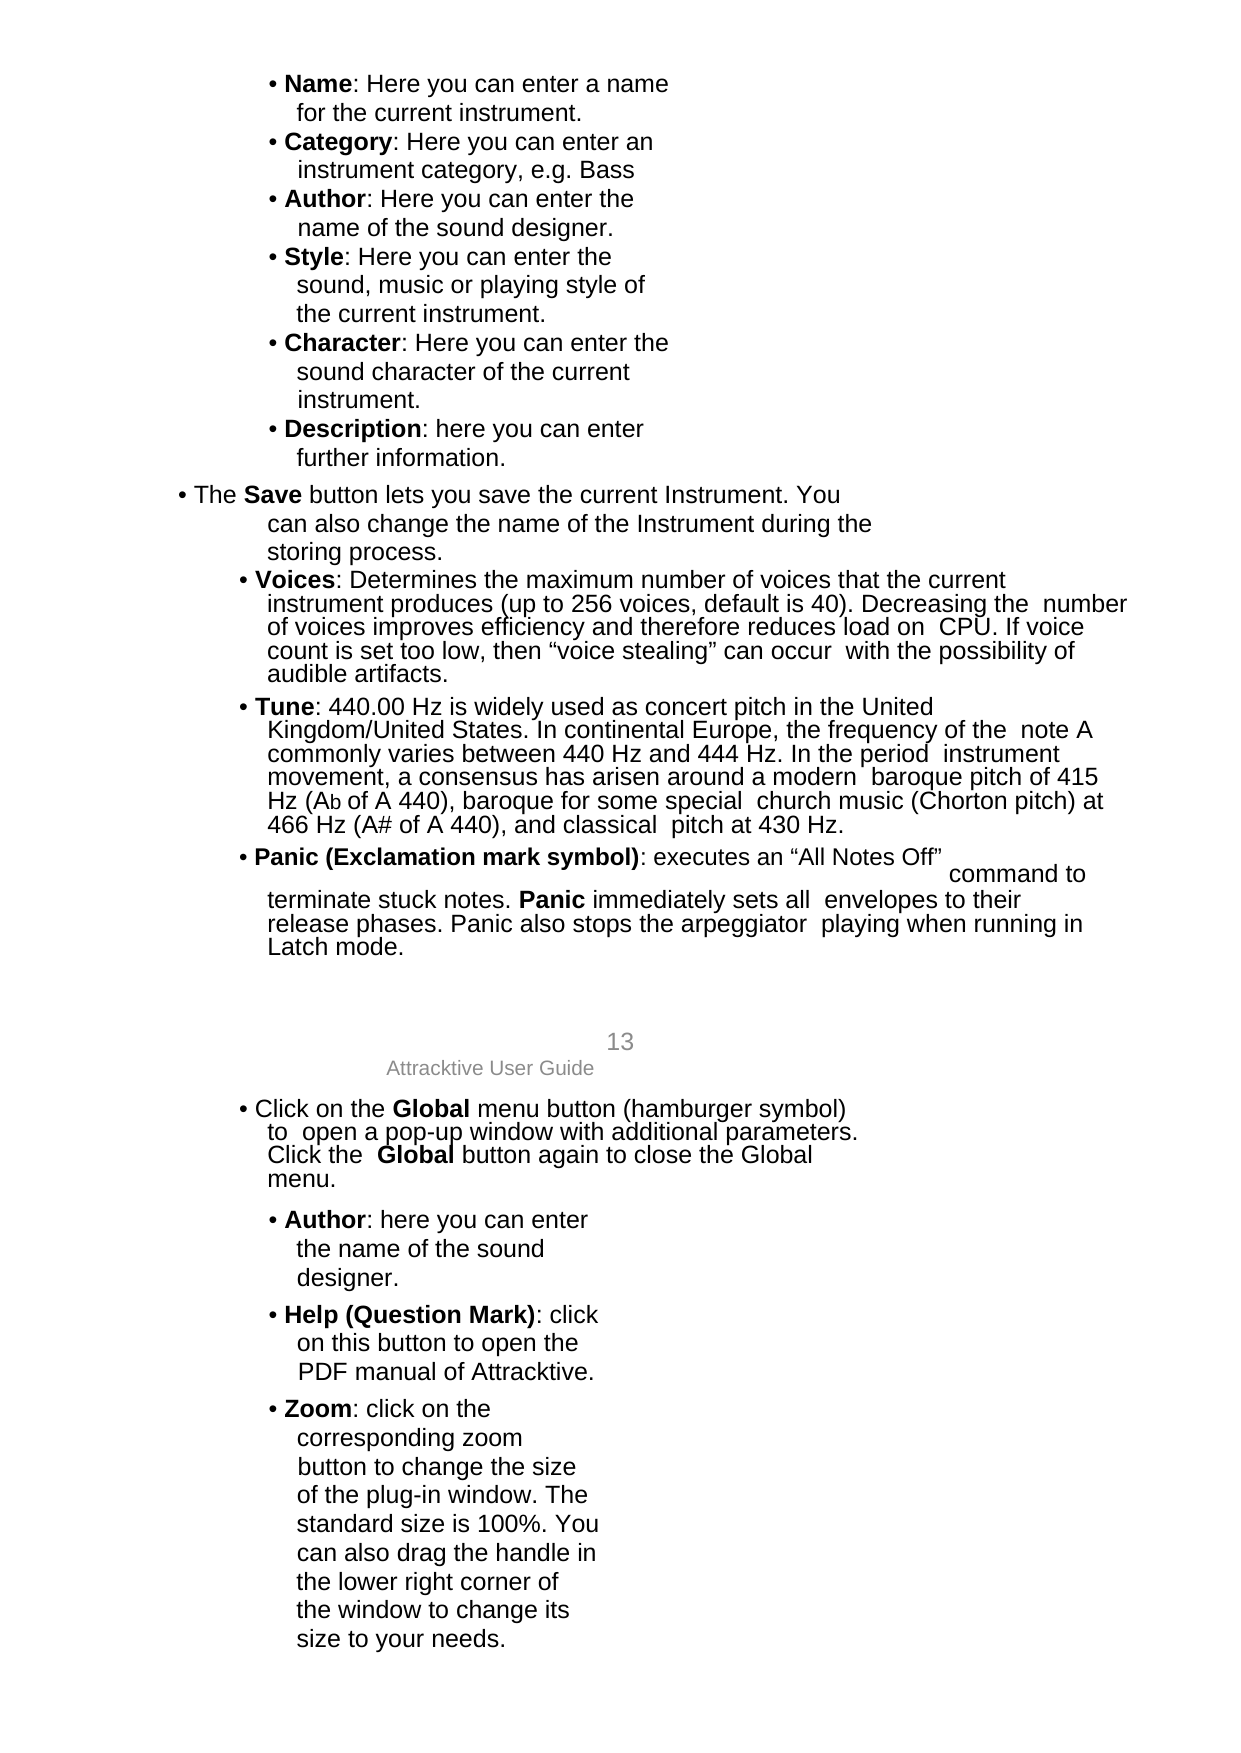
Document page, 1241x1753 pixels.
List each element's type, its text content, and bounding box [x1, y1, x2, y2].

text instrument category, e.g. Bass [297, 155, 1133, 184]
text of the plug-in window. The [297, 1480, 1133, 1509]
text designer. [297, 1263, 1133, 1291]
picture [876, 1081, 977, 1168]
text further information. [296, 443, 1133, 472]
text can also drag the handle in [297, 1538, 1133, 1567]
text the window to change its [296, 1595, 1133, 1624]
text can also change the name of the Instrument during the [267, 508, 914, 537]
text • Panic (Exclamation mark symbol): executes an “All Notes Off” command to terminate stuck notes. Panic immediately sets all envelopes to their release phases. Panic also stops the arpeggiator playing when running in Latch mode. [239, 851, 1095, 961]
text • Tune: 440.00 Hz is widely used as concert pitch in the United Kingdom/United States. In continental Europe, the frequency of the note A commonly varies between 440 Hz and 444 Hz. In the period instrument movement, a consensus has arisen around a modern baroque pitch of 415 Hz (Ab of A 440), baroque for some special church music (Chorton pitch) at 466 Hz (A# of A 440), and classical pitch at 430 Hz. [239, 697, 1118, 838]
text • Author: here you can enter [268, 1205, 1133, 1234]
text [1005, 480, 1133, 508]
text the name of the sound [296, 1234, 1133, 1263]
text size to your needs. [296, 1624, 1133, 1653]
picture [914, 467, 1005, 548]
text • Name: Here you can enter a name [268, 69, 1133, 98]
text • Style: Here you can enter the [268, 242, 1133, 270]
text sound, music or playing style of [296, 270, 1133, 299]
text [1005, 508, 1133, 537]
text the lower right corner of [296, 1567, 1133, 1595]
text name of the sound designer. [297, 213, 1133, 242]
text button to change the size [297, 1452, 1133, 1480]
text instrument. [297, 385, 1133, 414]
text • Zoom: click on the [268, 1394, 1133, 1423]
text • Click on the Global menu button (hamburger symbol) to open a pop-up window with additional parameters. Click the Global button again to close the Global menu. [239, 1098, 1019, 1193]
text standard size is 100%. You [296, 1509, 1133, 1538]
text the current instrument. [296, 299, 1133, 328]
text corresponding zoom [297, 1423, 1133, 1452]
text Attracktive User Guide [108, 1055, 1133, 1079]
text • Category: Here you can enter an [268, 127, 1133, 155]
text • Help (Question Mark): click [268, 1300, 1133, 1328]
text sound character of the current [296, 357, 1133, 385]
text • Description: here you can enter [268, 414, 1133, 443]
text • The Save button lets you save the current Instrument. You [108, 480, 914, 508]
text 13 [108, 1027, 1133, 1055]
text PDF manual of Attracktive. [298, 1357, 1133, 1386]
text • Voices: Determines the maximum number of voices that the current instrument produces (up to 256 voices, default is 40). Decreasing the number of voices improves efficiency and therefore reduces load on CPU. If voice count is set too low, then “voice stealing” can occur with the possibility of audible artifacts. [239, 570, 1129, 688]
text • Author: Here you can enter the [268, 184, 1133, 213]
text • Character: Here you can enter the [268, 328, 1133, 357]
text on this button to open the [297, 1328, 1133, 1357]
text storing process. [267, 537, 1133, 566]
text for the current instrument. [296, 98, 1133, 127]
